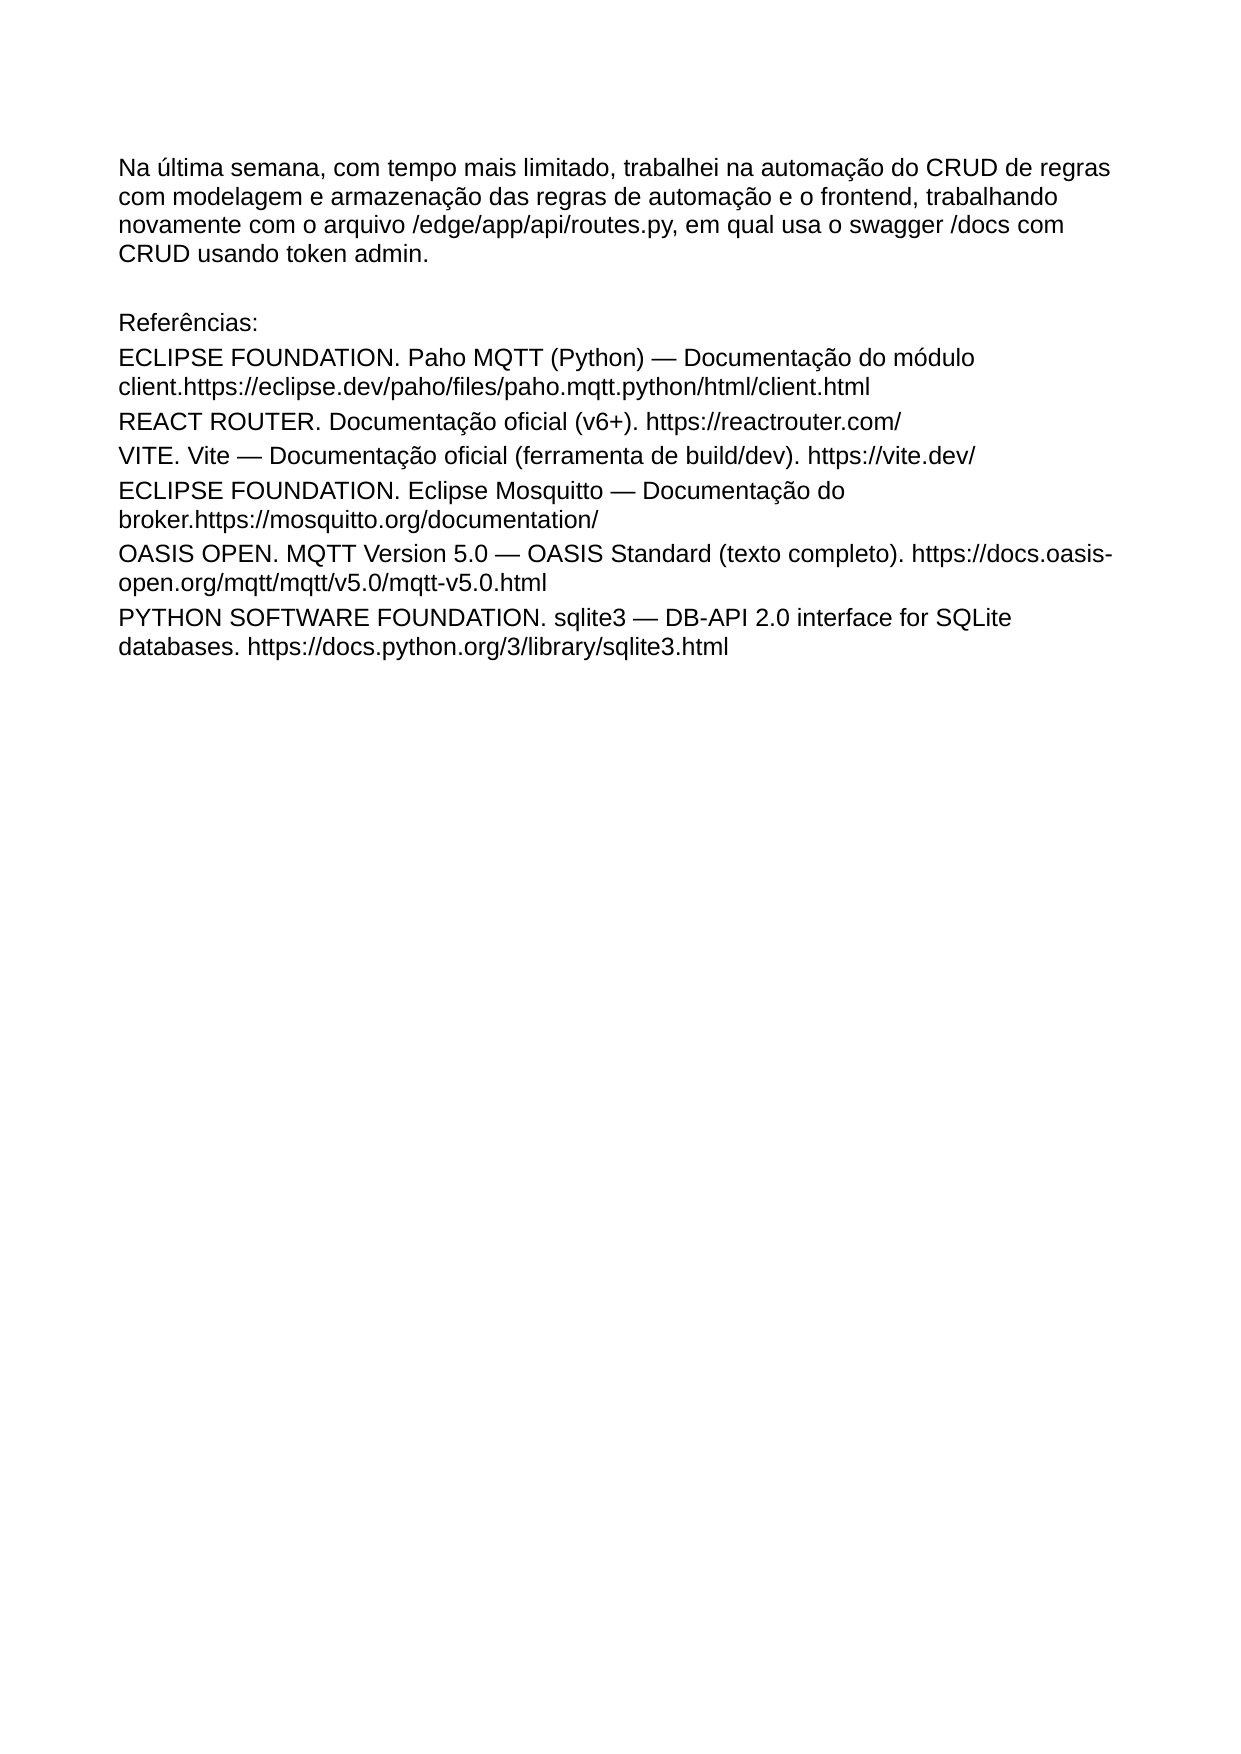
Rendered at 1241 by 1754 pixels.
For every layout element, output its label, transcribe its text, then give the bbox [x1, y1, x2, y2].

text VITE. Vite — Documentação oficial (ferramenta de build/dev). https://vite.dev/ [118, 441, 1122, 470]
text REACT ROUTER. Documentação oficial (v6+). https://reactrouter.com/ [118, 407, 1122, 435]
text Referências: [118, 308, 1122, 337]
text Na última semana, com tempo mais limitado, trabalhei na automação do CRUD de regras com modelagem e armazenação das regras de automação e o frontend, trabalhando novamente com o arquivo /edge/app/api/routes.py, em qual usa o swagger /docs com CRUD usando token admin. [118, 153, 1122, 268]
text OASIS OPEN. MQTT Version 5.0 — OASIS Standard (texto completo). https://docs.oasis-open.org/mqtt/mqtt/v5.0/mqtt-v5.0.html [118, 539, 1122, 597]
text ECLIPSE FOUNDATION. Eclipse Mosquitto — Documentação do broker.https://mosquitto.org/documentation/ [118, 476, 1122, 533]
text PYTHON SOFTWARE FOUNDATION. sqlite3 — DB-API 2.0 interface for SQLite databases. https://docs.python.org/3/library/sqlite3.html [118, 603, 1122, 660]
text ECLIPSE FOUNDATION. Paho MQTT (Python) — Documentação do módulo client.https://eclipse.dev/paho/files/paho.mqtt.python/html/client.html [118, 343, 1122, 401]
